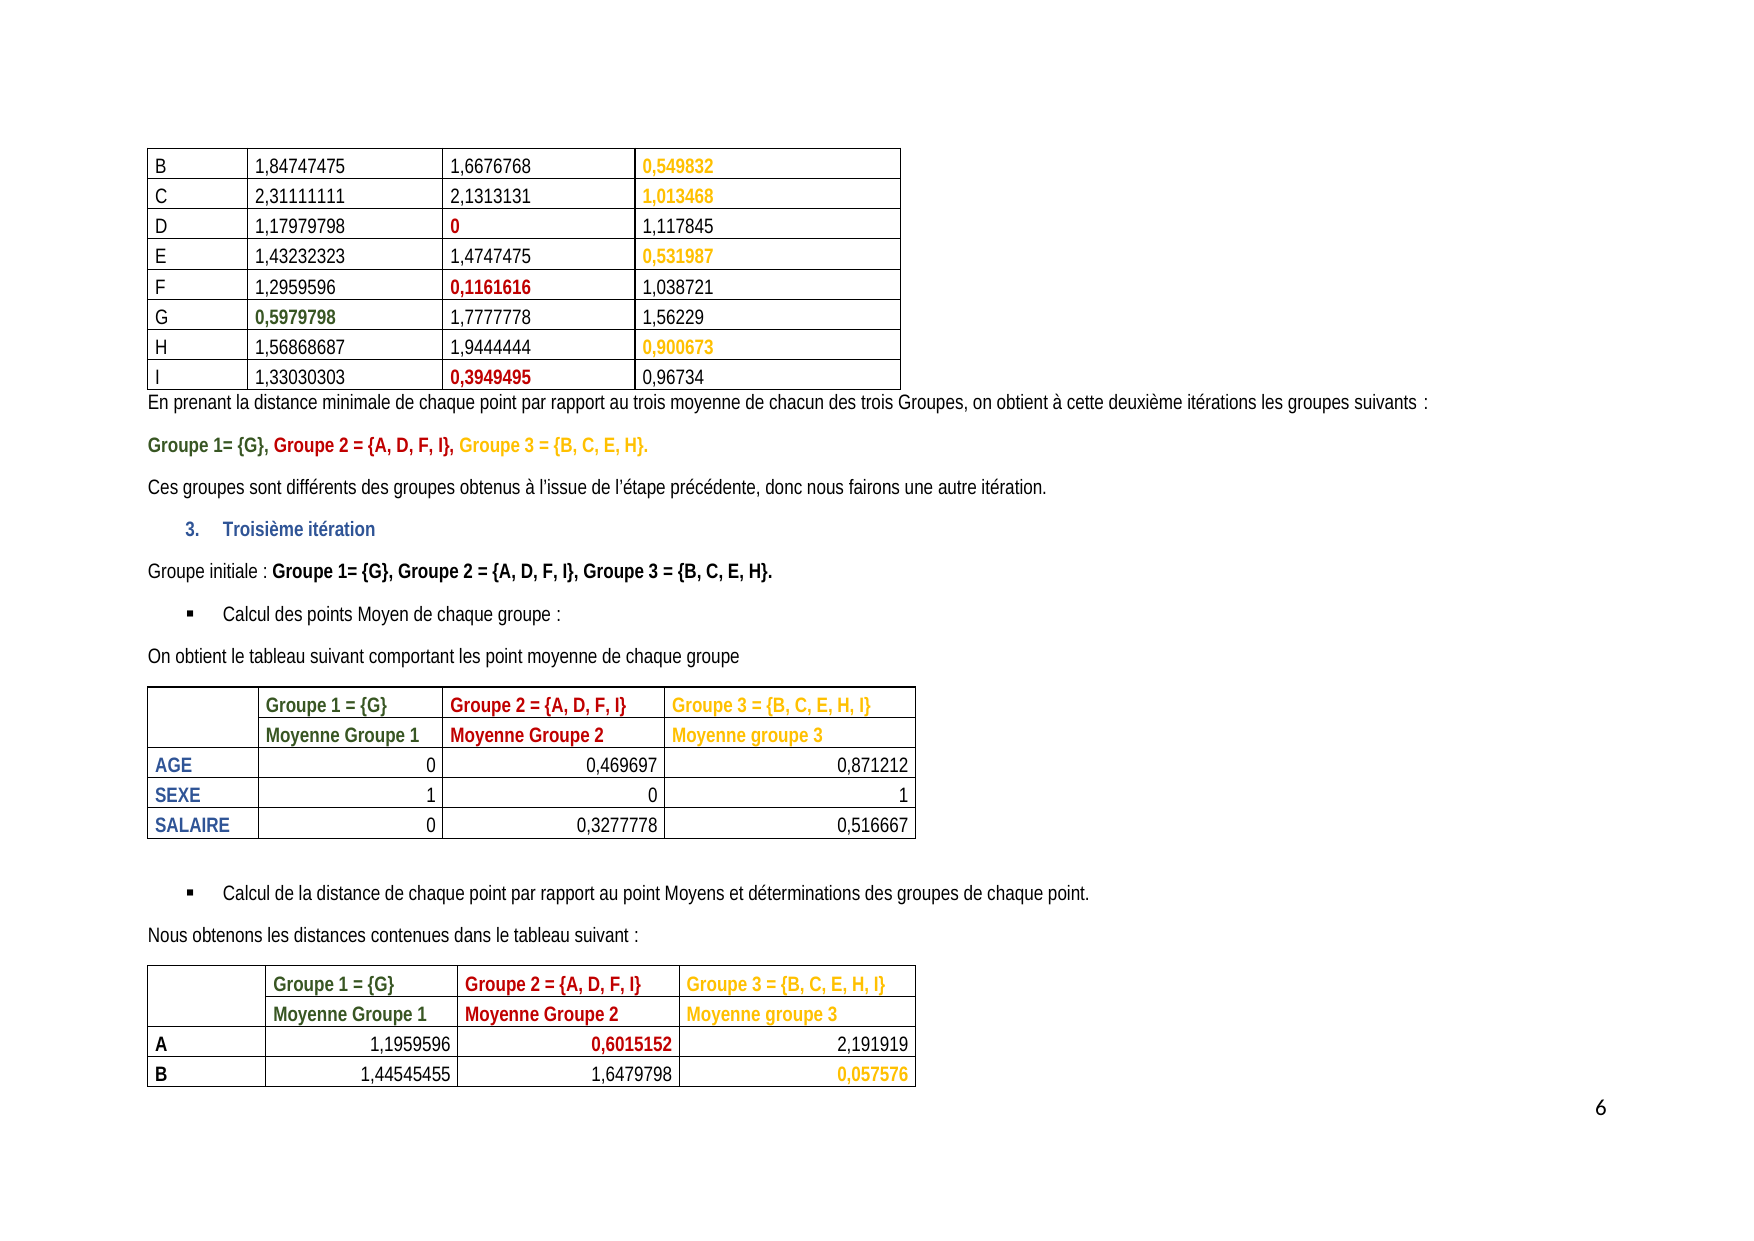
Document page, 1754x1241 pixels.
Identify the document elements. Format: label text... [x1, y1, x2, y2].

table_cell 0,531987 [636, 239, 900, 268]
table_header [148, 966, 265, 1026]
table_cell SEXE [148, 778, 258, 807]
table_cell 1,56868687 [248, 330, 442, 359]
table_cell 1,33030303 [248, 360, 442, 389]
table_cell 0 [259, 808, 442, 837]
text Nous obtenons les distances contenues dans le tableau suivant : [148, 923, 1606, 947]
table_cell D [148, 209, 247, 238]
table_cell Moyenne groupe 3 [680, 997, 915, 1026]
text On obtient le tableau suivant comportant les point moyenne de chaque groupe [148, 644, 1606, 668]
table_cell 1,17979798 [248, 209, 442, 238]
text Groupe initiale : Groupe 1= {G}, Groupe 2 = {A, D, F, I}, Groupe 3 = {B, C, E, H}. [148, 559, 1606, 583]
table_cell 0,549832 [636, 149, 900, 178]
table_cell 1,4747475 [443, 239, 634, 268]
table_cell AGE [148, 748, 258, 777]
table_cell Moyenne Groupe 2 [443, 718, 664, 747]
table_cell 0,469697 [443, 748, 664, 777]
table_cell 1,56229 [636, 300, 900, 329]
table_cell Moyenne groupe 3 [665, 718, 915, 747]
table_cell F [148, 270, 247, 299]
table_cell 2,1313131 [443, 179, 634, 208]
table_cell 0 [443, 778, 664, 807]
table_cell B [148, 149, 247, 178]
list Calcul de la distance de chaque point par rapport au point Moyens et déterminations des groupes de chaque point. [185, 881, 1606, 905]
table_cell E [148, 239, 247, 268]
table_cell 0,516667 [665, 808, 915, 837]
table_header Groupe 2 = {A, D, F, I} [443, 688, 664, 717]
table_header Groupe 3 = {B, C, E, H, I} [680, 966, 915, 996]
table_cell 2,191919 [680, 1027, 915, 1056]
table_cell Moyenne Groupe 1 [266, 997, 457, 1026]
table_cell I [148, 360, 247, 389]
table_cell 1,84747475 [248, 149, 442, 178]
table_cell 1,038721 [636, 270, 900, 299]
text Ces groupes sont différents des groupes obtenus à l’issue de l’étape précédente, donc nous fairons une autre itération. [148, 475, 1606, 499]
table_header Groupe 2 = {A, D, F, I} [458, 966, 679, 996]
table_cell 0,871212 [665, 748, 915, 777]
table_cell Moyenne Groupe 2 [458, 997, 679, 1026]
table_header Groupe 3 = {B, C, E, H, I} [665, 688, 915, 717]
table_cell 0,96734 [636, 360, 900, 389]
table_cell 0,5979798 [248, 300, 442, 329]
table_cell 1,2959596 [248, 270, 442, 299]
table_cell 0 [443, 209, 634, 238]
list Troisième itération [185, 517, 1606, 541]
text En prenant la distance minimale de chaque point par rapport au trois moyenne de chacun des trois Groupes, on obtient à cette deuxième itérations les groupes suivants : [148, 390, 1606, 414]
table_cell H [148, 330, 247, 359]
list Calcul des points Moyen de chaque groupe : [185, 602, 1606, 626]
table_cell B [148, 1057, 265, 1086]
table_cell G [148, 300, 247, 329]
table_cell 0,6015152 [458, 1027, 679, 1056]
table_cell 1,1959596 [266, 1027, 457, 1056]
table_cell 1,44545455 [266, 1057, 457, 1086]
table_cell 0,057576 [680, 1057, 915, 1086]
table_cell 1,117845 [636, 209, 900, 238]
table_cell 0 [259, 748, 442, 777]
table_cell 0,3949495 [443, 360, 634, 389]
table_cell Moyenne Groupe 1 [259, 718, 442, 747]
table_cell SALAIRE [148, 808, 258, 837]
table_cell 1,013468 [636, 179, 900, 208]
table_cell 0,900673 [636, 330, 900, 359]
table_cell 1 [259, 778, 442, 807]
table_header [148, 688, 258, 747]
table_cell 1,7777778 [443, 300, 634, 329]
table_cell 1,6676768 [443, 149, 634, 178]
table_cell 0,1161616 [443, 270, 634, 299]
table_cell 1 [665, 778, 915, 807]
table_cell 1,43232323 [248, 239, 442, 268]
table_cell A [148, 1027, 265, 1056]
table_header Groupe 1 = {G} [266, 966, 457, 996]
table_cell 0,3277778 [443, 808, 664, 837]
table_cell 1,9444444 [443, 330, 634, 359]
table_cell 2,31111111 [248, 179, 442, 208]
table_header Groupe 1 = {G} [259, 688, 442, 717]
table_cell C [148, 179, 247, 208]
table_cell 1,6479798 [458, 1057, 679, 1086]
text Groupe 1= {G}, Groupe 2 = {A, D, F, I}, Groupe 3 = {B, C, E, H}. [148, 433, 1606, 457]
